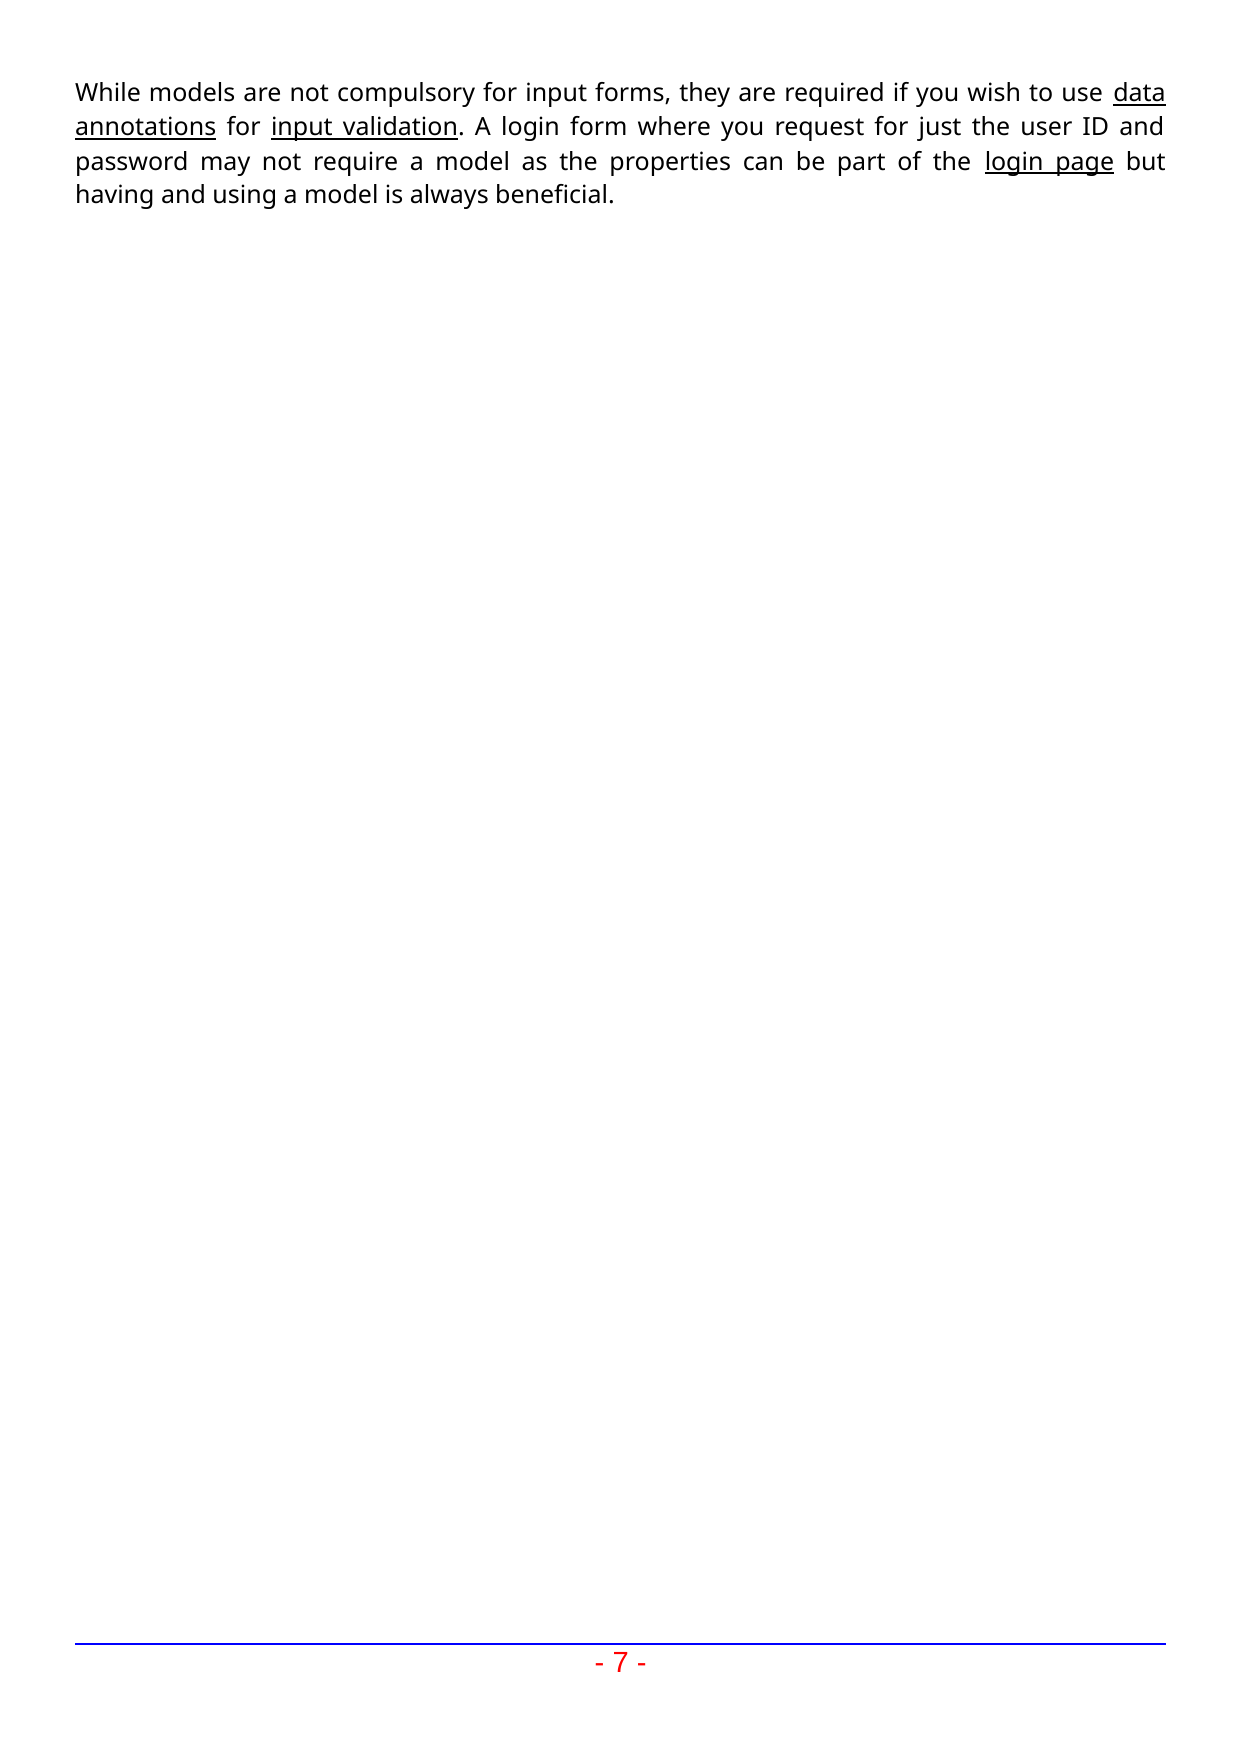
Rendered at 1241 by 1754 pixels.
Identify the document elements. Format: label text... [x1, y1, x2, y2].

text While models are not compulsory for input forms, they are required if you wish to use data annotations for input validation. A login form where you request for just the user ID and password may not require a model as the properties can be part of the login page but having and using a model is always beneficial. [75, 75, 1166, 211]
